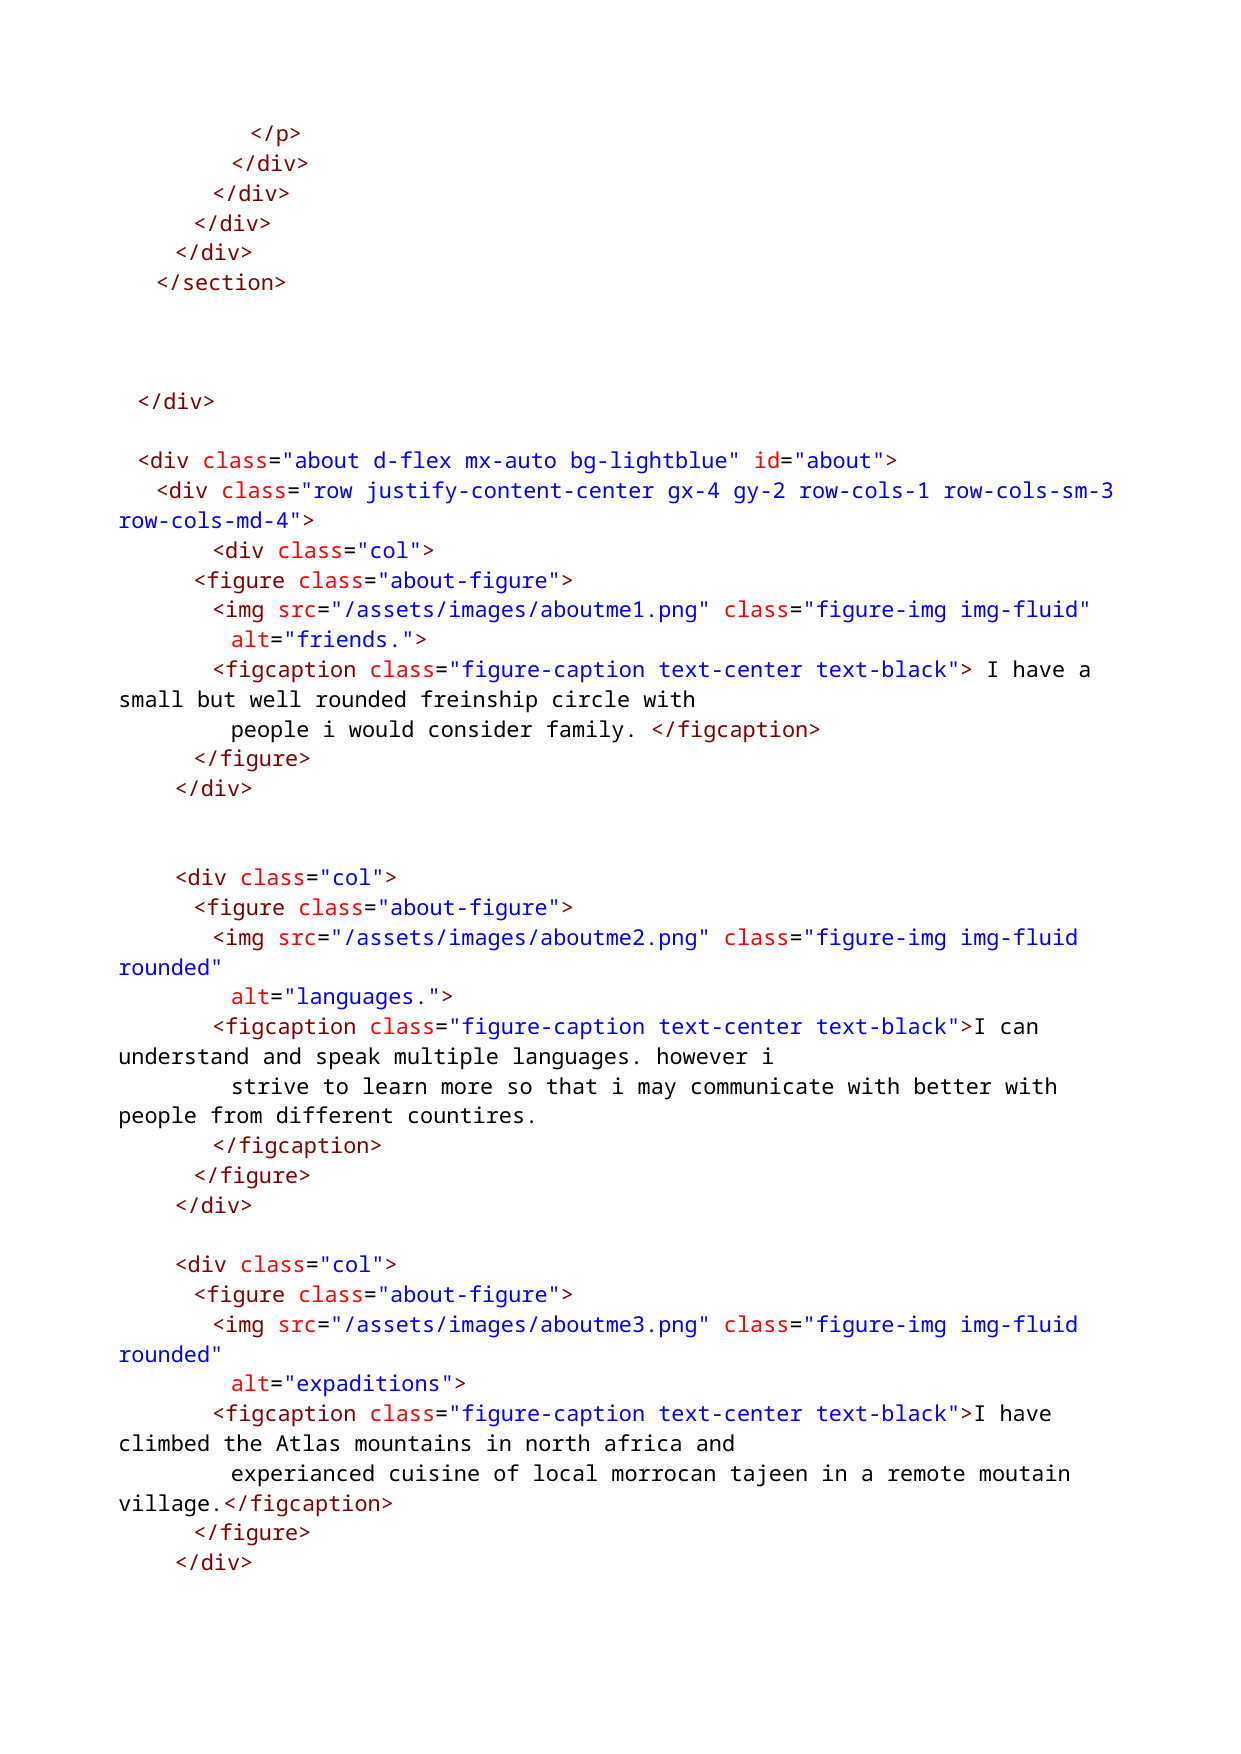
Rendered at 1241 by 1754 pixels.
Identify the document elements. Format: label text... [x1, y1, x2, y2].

text alt="expaditions"> [118, 1368, 1122, 1398]
text <figure class="about-figure"> [118, 564, 1122, 594]
text alt="friends."> [118, 624, 1122, 654]
text strive to learn more so that i may communicate with better with people from different countires. [118, 1071, 1122, 1130]
text </div> [118, 386, 1122, 416]
text <figcaption class="figure-caption text-center text-black">I can understand and speak multiple languages. however i [118, 1011, 1122, 1071]
text alt="languages."> [118, 981, 1122, 1011]
text </div> [118, 1547, 1122, 1577]
text <img src="/assets/images/aboutme1.png" class="figure-img img-fluid" [118, 594, 1122, 624]
text <figcaption class="figure-caption text-center text-black">I have climbed the Atlas mountains in north africa and [118, 1398, 1122, 1458]
text <div class="col"> [118, 535, 1122, 564]
text </div> [118, 773, 1122, 803]
text </div> [118, 237, 1122, 267]
text </figure> [118, 1517, 1122, 1547]
text <div class="col"> [118, 862, 1122, 892]
text </div> [118, 178, 1122, 207]
text </figure> [118, 743, 1122, 773]
text <img src="/assets/images/aboutme2.png" class="figure-img img-fluid rounded" [118, 922, 1122, 981]
text </p> [118, 118, 1122, 148]
text <figure class="about-figure"> [118, 1279, 1122, 1309]
text <div class="row justify-content-center gx-4 gy-2 row-cols-1 row-cols-sm-3 row-cols-md-4"> [118, 475, 1122, 535]
text </div> [118, 1190, 1122, 1219]
text <figcaption class="figure-caption text-center text-black"> I have a small but well rounded freinship circle with [118, 654, 1122, 713]
text <div class="about d-flex mx-auto bg-lightblue" id="about"> [118, 445, 1122, 475]
text </div> [118, 148, 1122, 178]
text people i would consider family. </figcaption> [118, 713, 1122, 743]
text <figure class="about-figure"> [118, 892, 1122, 922]
text </section> [118, 267, 1122, 297]
text </div> [118, 207, 1122, 237]
text </figcaption> [118, 1130, 1122, 1160]
text experianced cuisine of local morrocan tajeen in a remote moutain village.</figcaption> [118, 1458, 1122, 1517]
text </figure> [118, 1160, 1122, 1190]
text <img src="/assets/images/aboutme3.png" class="figure-img img-fluid rounded" [118, 1309, 1122, 1368]
text <div class="col"> [118, 1249, 1122, 1279]
